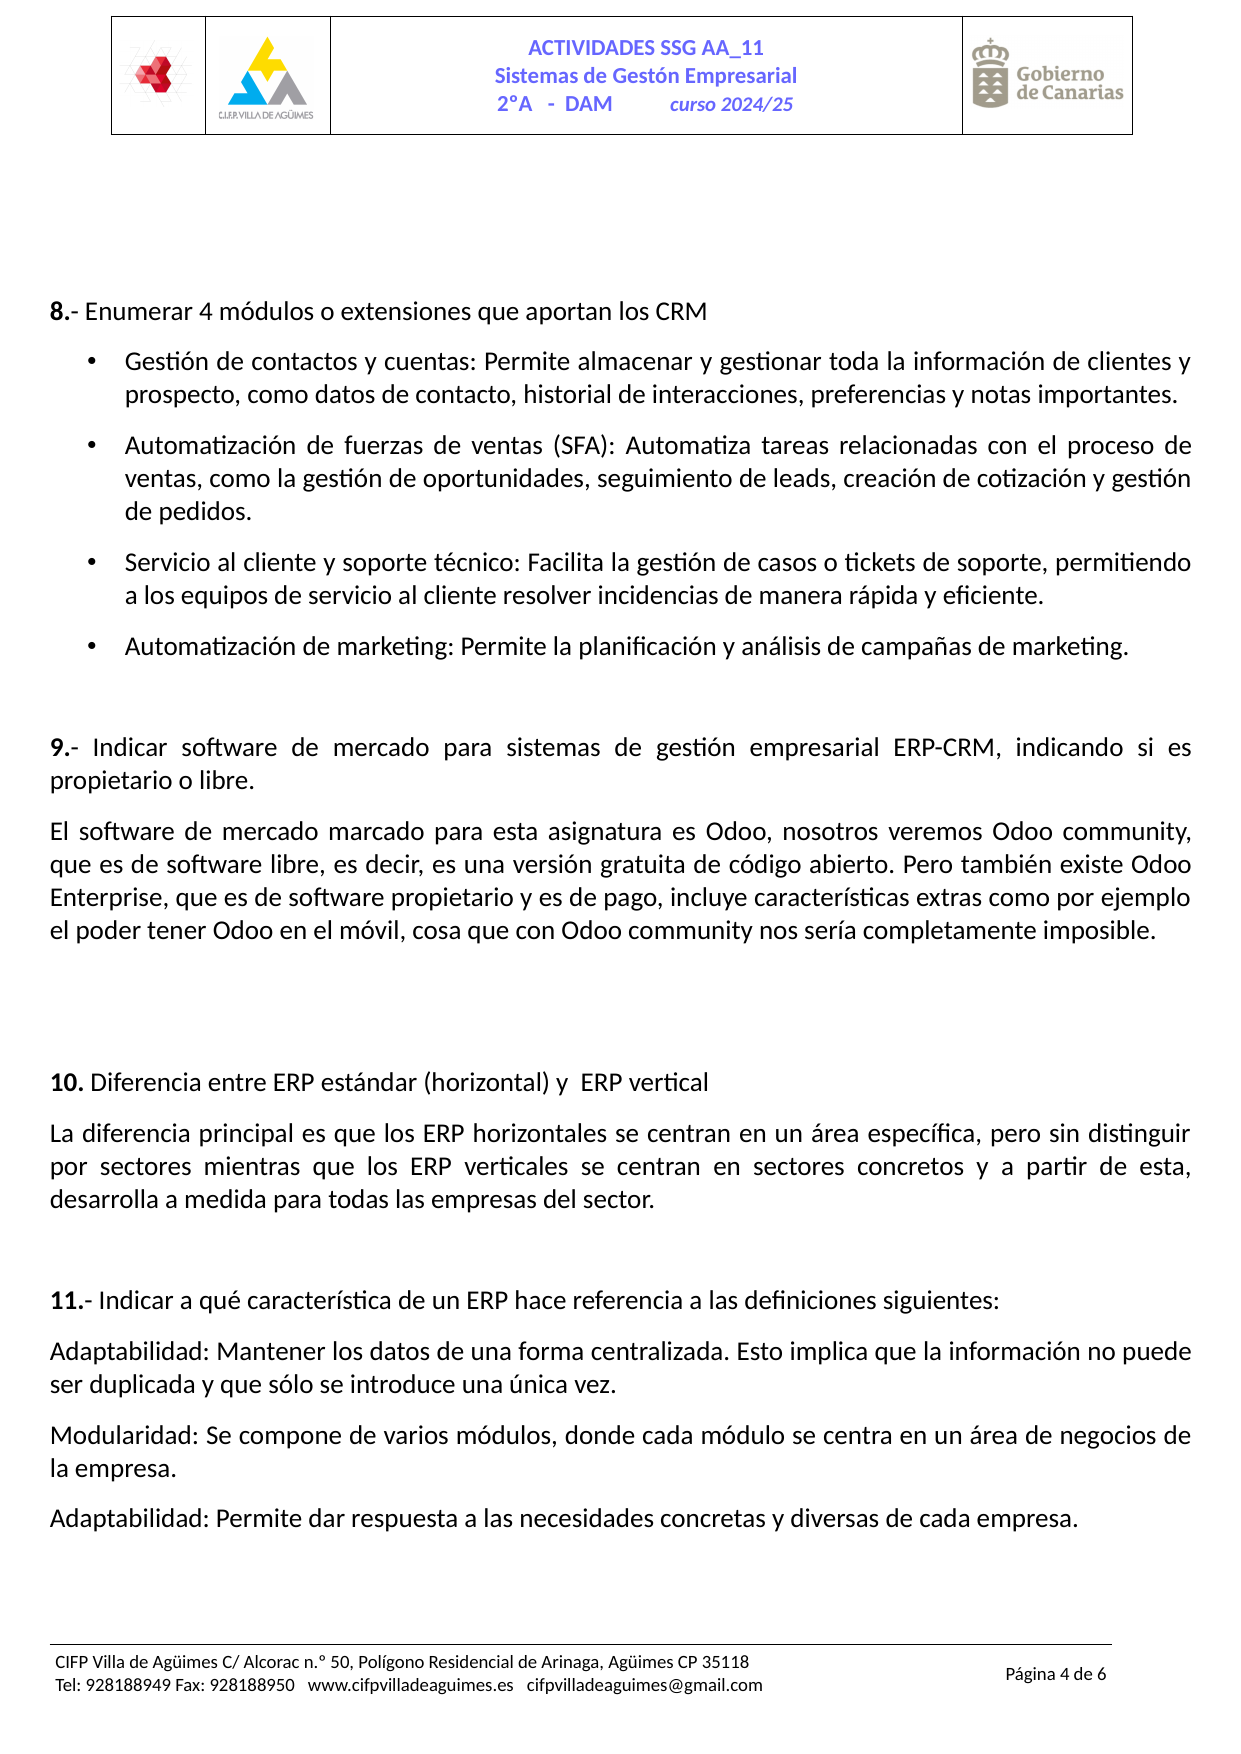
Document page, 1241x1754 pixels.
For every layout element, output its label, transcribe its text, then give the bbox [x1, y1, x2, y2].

list Servicio al cliente y soporte técnico: Facilita la gestión de casos o tickets de soporte, permitiendo a los equipos de servicio al cliente resolver incidencias de manera rápida y eficiente. [87, 545, 1193, 611]
text 11.- Indicar a qué característica de un ERP hace referencia a las definiciones siguientes: [49, 1283, 1193, 1316]
picture [118, 40, 194, 107]
list Gestión de contactos y cuentas: Permite almacenar y gestionar toda la información de clientes y prospecto, como datos de contacto, historial de interacciones, preferencias y notas importantes. [87, 344, 1193, 411]
list Automatización de marketing: Permite la planificación y análisis de campañas de marketing. [87, 629, 1193, 662]
list Automatización de fuerzas de ventas (SFA): Automatiza tareas relacionadas con el proceso de ventas, como la gestión de oportunidades, seguimiento de leads, creación de cotización y gestión de pedidos. [87, 428, 1193, 527]
text La diferencia principal es que los ERP horizontales se centran en un área específica, pero sin distinguir por sectores mientras que los ERP verticales se centran en sectores concretos y a partir de esta, desarrolla a medida para todas las empresas del sector. [49, 1116, 1193, 1215]
text Adaptabilidad: Mantener los datos de una forma centralizada. Esto implica que la información no puede ser duplicada y que sólo se introduce una única vez. [49, 1334, 1193, 1400]
text 8.- Enumerar 4 módulos o extensiones que aportan los CRM [49, 294, 1193, 327]
picture [218, 36, 314, 120]
text Modularidad: Se compone de varios módulos, donde cada módulo se centra en un área de negocios de la empresa. [49, 1418, 1193, 1484]
text 9.- Indicar software de mercado para sistemas de gestión empresarial ERP-CRM, indicando si es propietario o libre. [49, 730, 1193, 796]
text El software de mercado marcado para esta asignatura es Odoo, nosotros veremos Odoo community, que es de software libre, es decir, es una versión gratuita de código abierto. Pero también existe Odoo Enterprise, que es de software propietario y es de pago, incluye características extras como por ejemplo el poder tener Odoo en el móvil, cosa que con Odoo community nos sería completamente imposible. [49, 814, 1193, 946]
picture [969, 35, 1124, 109]
text 10. Diferencia entre ERP estándar (horizontal) y ERP vertical [49, 1065, 1193, 1098]
text Adaptabilidad: Permite dar respuesta a las necesidades concretas y diversas de cada empresa. [49, 1502, 1193, 1535]
